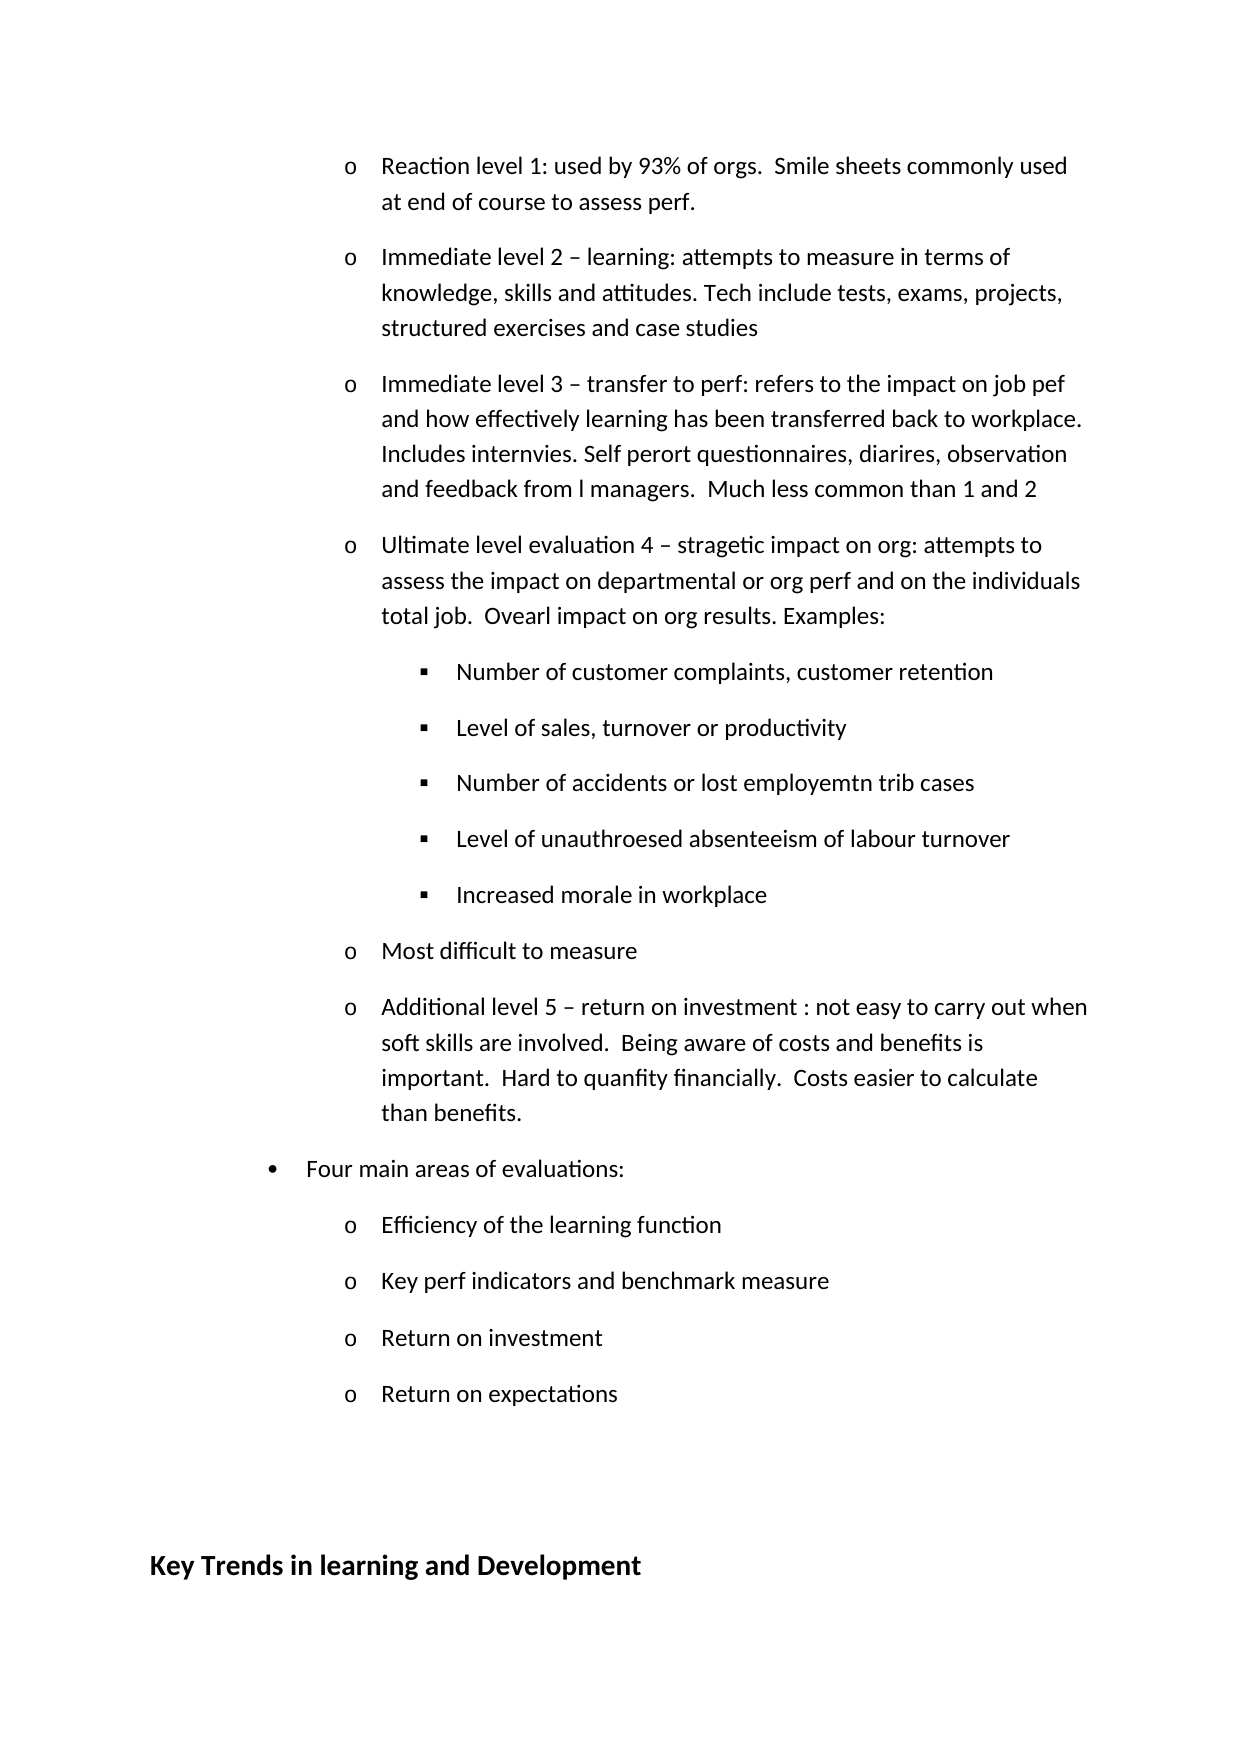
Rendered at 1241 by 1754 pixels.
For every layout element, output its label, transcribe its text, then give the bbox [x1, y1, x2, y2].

list Number of customer complaints, customer retention [419, 656, 1090, 686]
list Most difficult to measure [344, 935, 1090, 966]
list Immediate level 3 – transfer to perf: refers to the impact on job pef and how effectively learning has been transferred back to workplace. Includes internvies. Self perort questionnaires, diarires, observation and feedback from l managers. Much less common than 1 and 2 [344, 368, 1090, 504]
list Number of accidents or lost employemtn trib cases [419, 767, 1090, 798]
list Reaction level 1: used by 93% of orgs. Smile sheets commonly used at end of course to assess perf. [344, 150, 1090, 216]
list Efficiency of the learning function [344, 1209, 1090, 1240]
list Level of sales, turnover or productivity [419, 712, 1090, 742]
list Four main areas of evaluations: [269, 1153, 1090, 1183]
list Increased morale in workplace [419, 879, 1090, 910]
list Key perf indicators and benchmark measure [344, 1265, 1090, 1297]
list Ultimate level evaluation 4 – stragetic impact on org: attempts to assess the impact on departmental or org perf and on the individuals total job. Ovearl impact on org results. Examples: [344, 529, 1090, 631]
list Additional level 5 – return on investment : not easy to carry out when soft skills are involved. Being aware of costs and benefits is important. Hard to quanfity financially. Costs easier to calculate than benefits. [344, 992, 1090, 1128]
list Immediate level 2 – learning: attempts to measure in terms of knowledge, skills and attitudes. Tech include tests, exams, projects, structured exercises and case studies [344, 241, 1090, 343]
text Key Trends in learning and Development [150, 1547, 1090, 1582]
list Level of unauthroesed absenteeism of labour turnover [419, 823, 1090, 854]
list Return on investment [344, 1322, 1090, 1353]
list Return on expectations [344, 1378, 1090, 1410]
